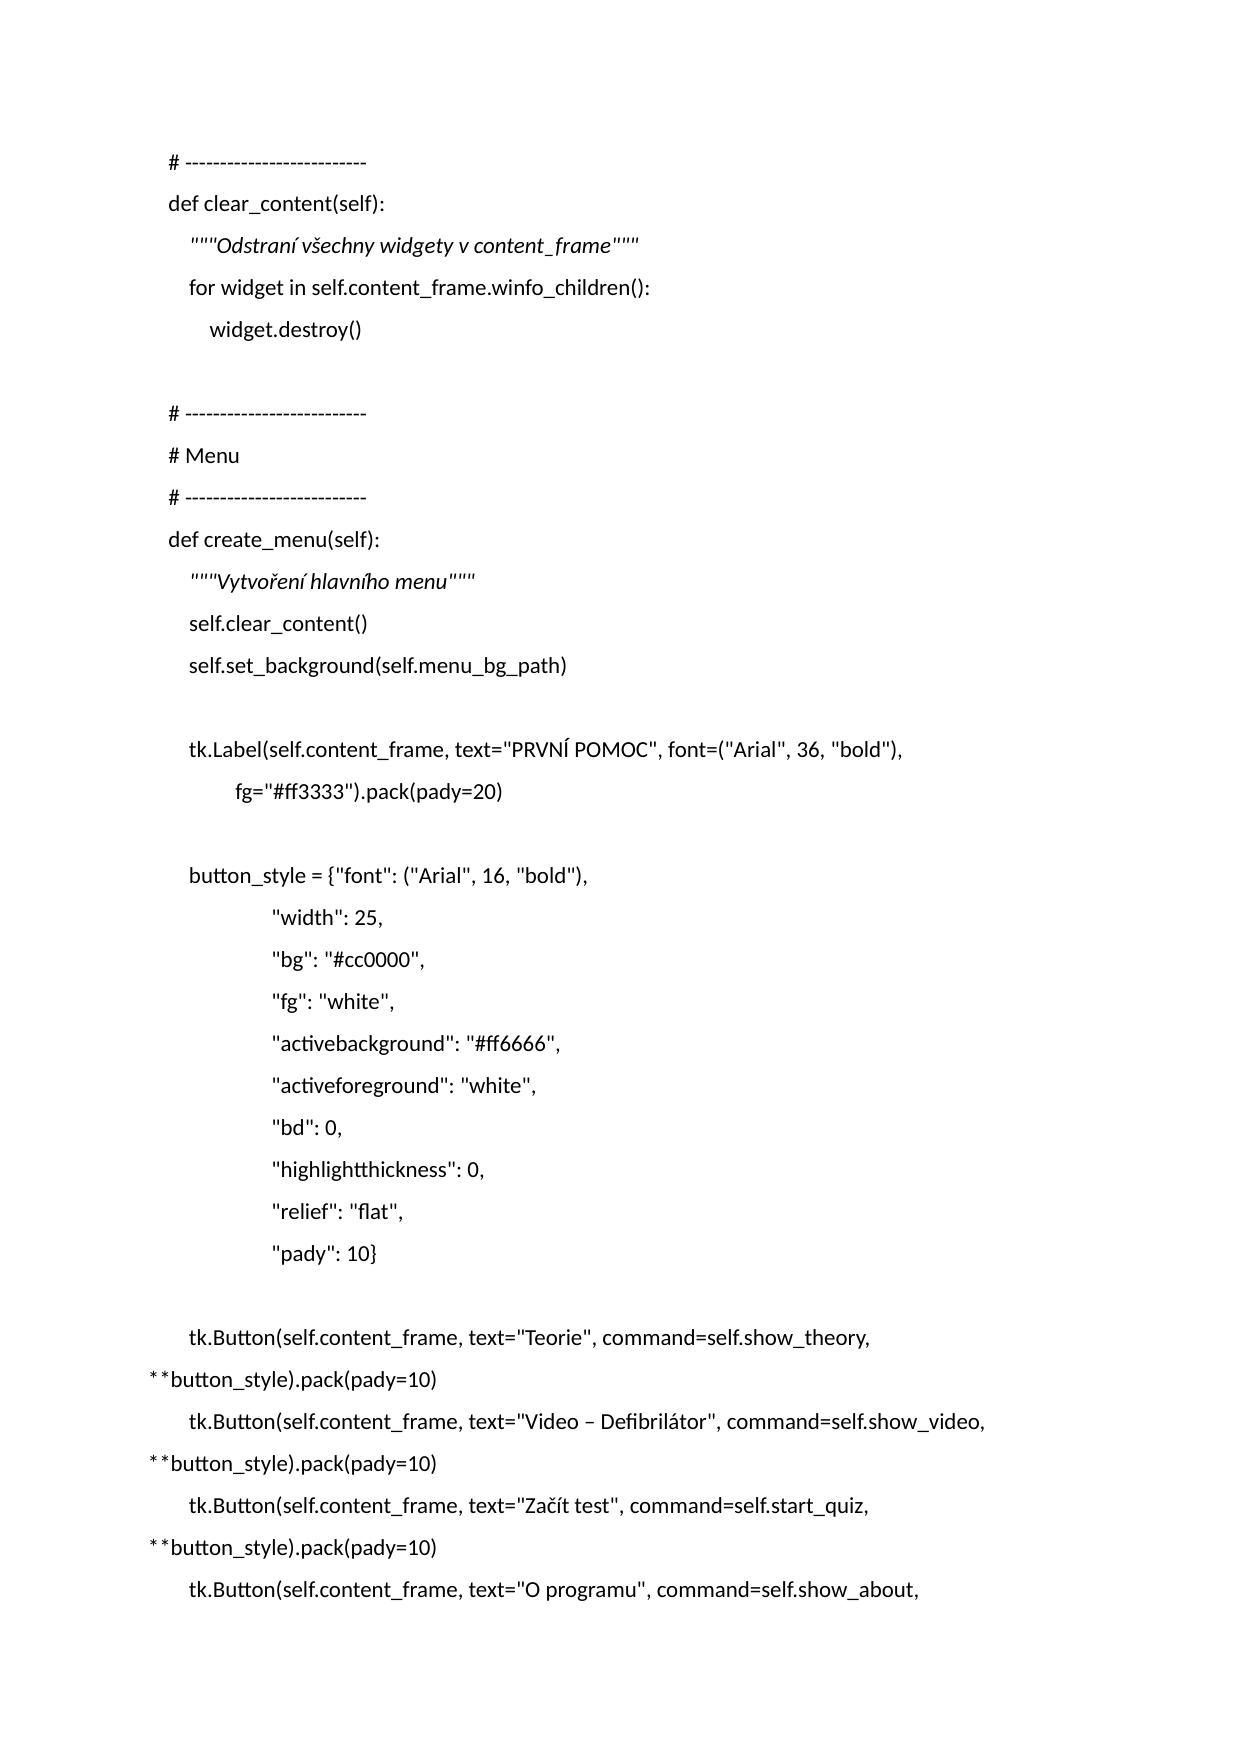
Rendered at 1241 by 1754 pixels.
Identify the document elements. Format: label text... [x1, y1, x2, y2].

text # -------------------------- def clear_content(self): """Odstraní všechny widgety v content_frame""" for widget in self.content_frame.winfo_children(): widget.destroy() # -------------------------- # Menu # -------------------------- def create_menu(self): """Vytvoření hlavního menu""" self.clear_content() self.set_background(self.menu_bg_path) tk.Label(self.content_frame, text="PRVNÍ POMOC", font=("Arial", 36, "bold"), fg="#ff3333").pack(pady=20) button_style = {"font": ("Arial", 16, "bold"), "width": 25, "bg": "#cc0000", "fg": "white", "activebackground": "#ff6666", "activeforeground": "white", "bd": 0, "highlightthickness": 0, "relief": "flat", "pady": 10} tk.Button(self.content_frame, text="Teorie", command=self.show_theory, **button_style).pack(pady=10) tk.Button(self.content_frame, text="Video – Defibrilátor", command=self.show_video, **button_style).pack(pady=10) tk.Button(self.content_frame, text="Začít test", command=self.start_quiz, **button_style).pack(pady=10) tk.Button(self.content_frame, text="O programu", command=self.show_about, [148, 148, 1093, 1603]
